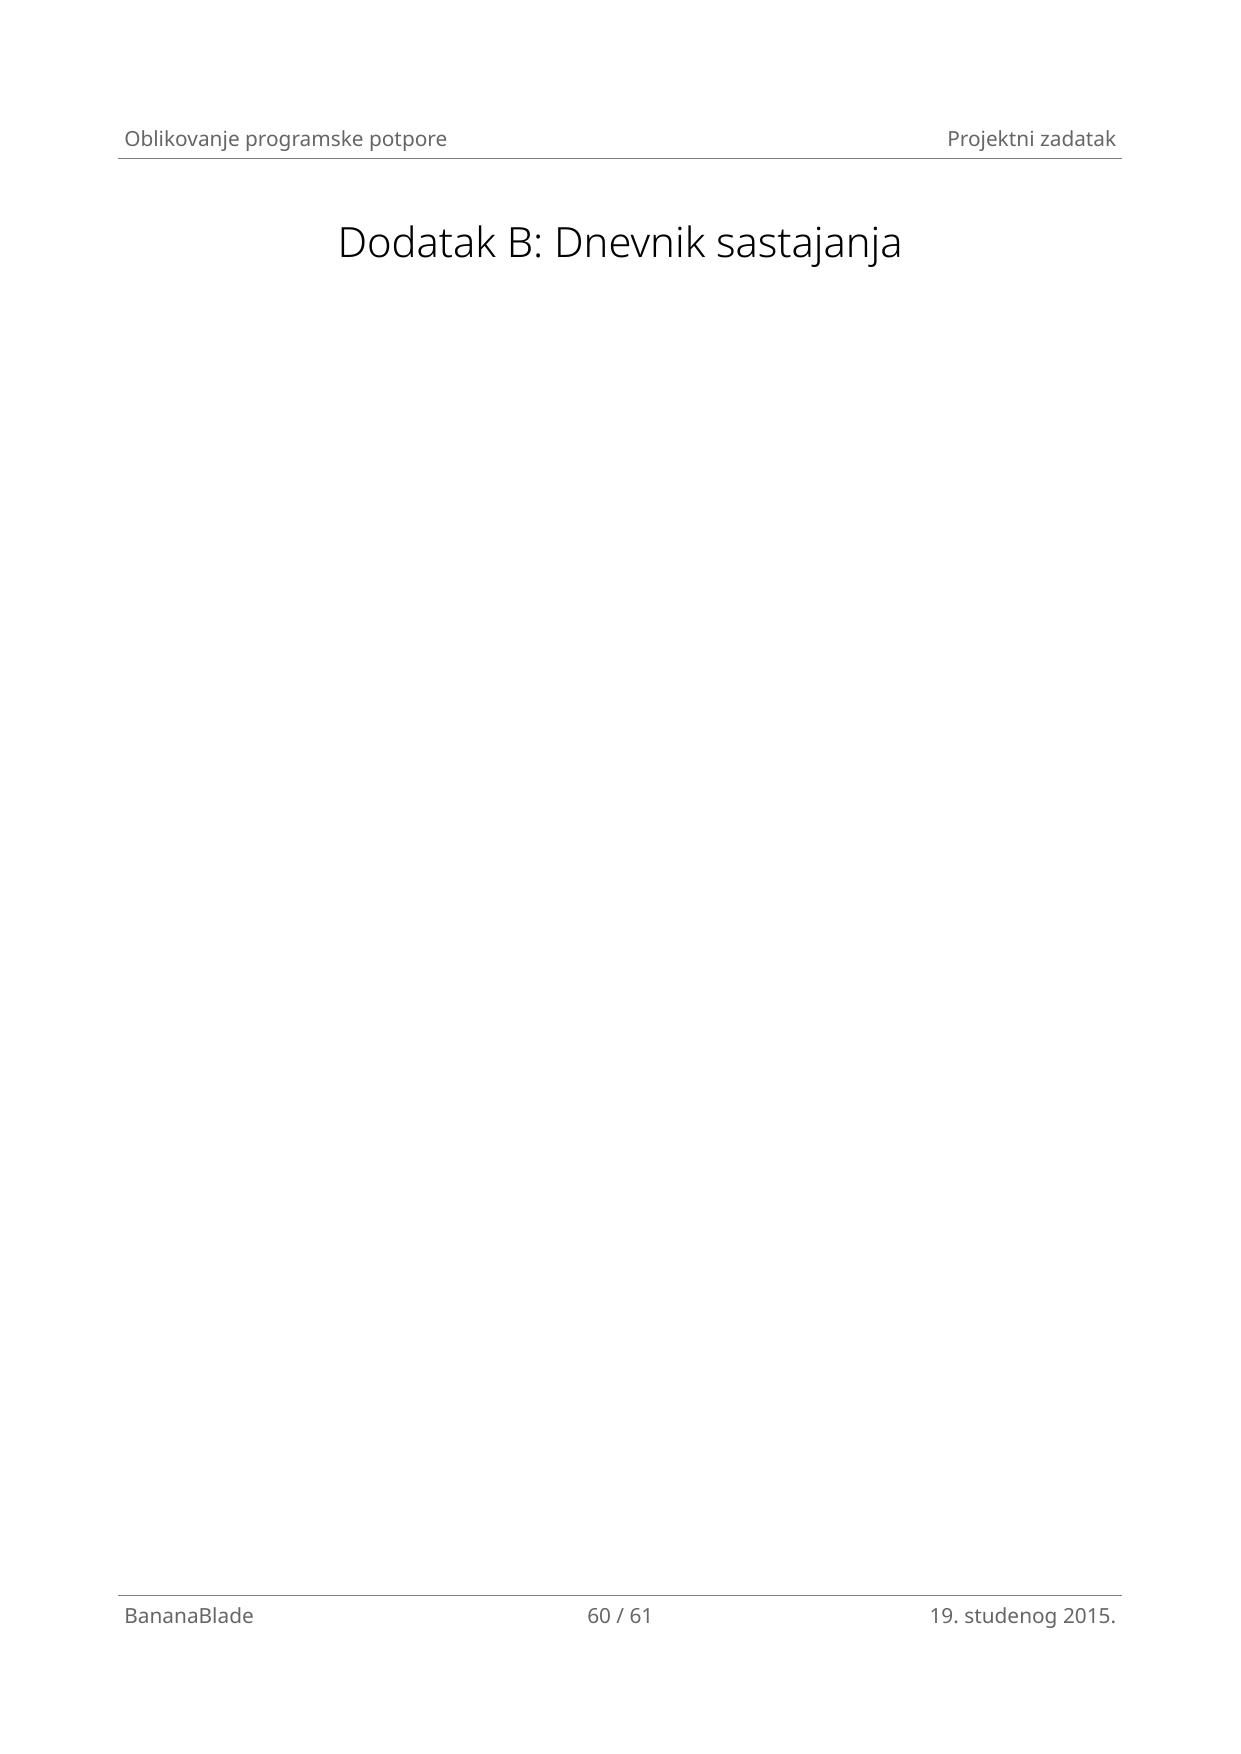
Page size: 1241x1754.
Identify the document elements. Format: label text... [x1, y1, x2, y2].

subtitle Dodatak B: Dnevnik sastajanja [118, 213, 1122, 270]
